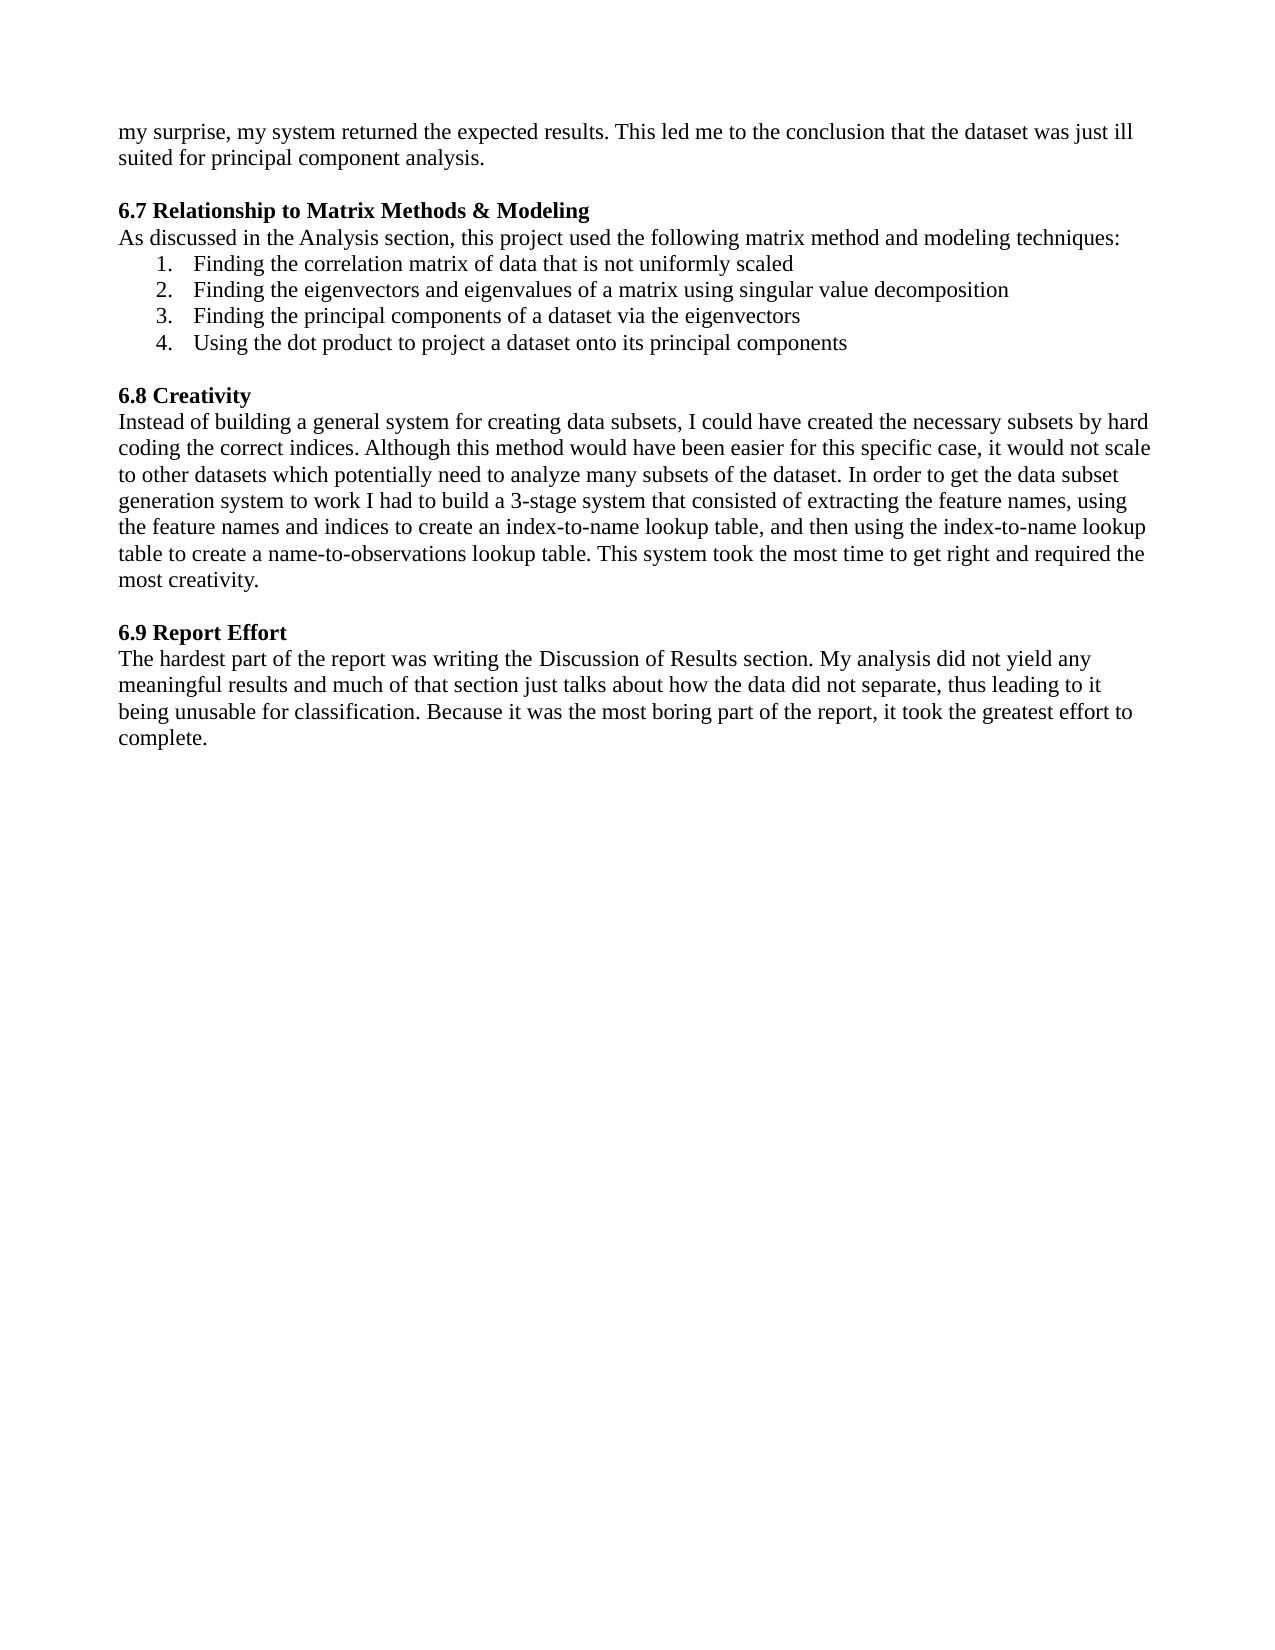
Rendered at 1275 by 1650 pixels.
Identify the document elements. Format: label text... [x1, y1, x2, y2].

text Instead of building a general system for creating data subsets, I could have created the necessary subsets by hard coding the correct indices. Although this method would have been easier for this specific case, it would not scale to other datasets which potentially need to analyze many subsets of the dataset. In order to get the data subset generation system to work I had to build a 3-stage system that consisted of extracting the feature names, using the feature names and indices to create an index-to-name lookup table, and then using the index-to-name lookup table to create a name-to-observations lookup table. This system took the most time to get right and required the most creativity. [118, 408, 1157, 592]
text my surprise, my system returned the expected results. This led me to the conclusion that the dataset was just ill suited for principal component analysis. [118, 118, 1157, 171]
text 6.9 Report Effort [118, 619, 1157, 645]
list Using the dot product to project a dataset onto its principal components [156, 329, 1157, 355]
text The hardest part of the report was writing the Discussion of Results section. My analysis did not yield any meaningful results and much of that section just talks about how the data did not separate, thus leading to it being unusable for classification. Because it was the most boring part of the report, it took the greatest effort to complete. [118, 645, 1157, 751]
text 6.8 Creativity [118, 382, 1157, 408]
text As discussed in the Analysis section, this project used the following matrix method and modeling techniques: [118, 223, 1157, 250]
list Finding the eigenvectors and eigenvalues of a matrix using singular value decomposition [156, 276, 1157, 303]
list Finding the correlation matrix of data that is not uniformly scaled [156, 250, 1157, 276]
text 6.7 Relationship to Matrix Methods & Modeling [118, 197, 1157, 223]
list Finding the principal components of a dataset via the eigenvectors [156, 303, 1157, 329]
